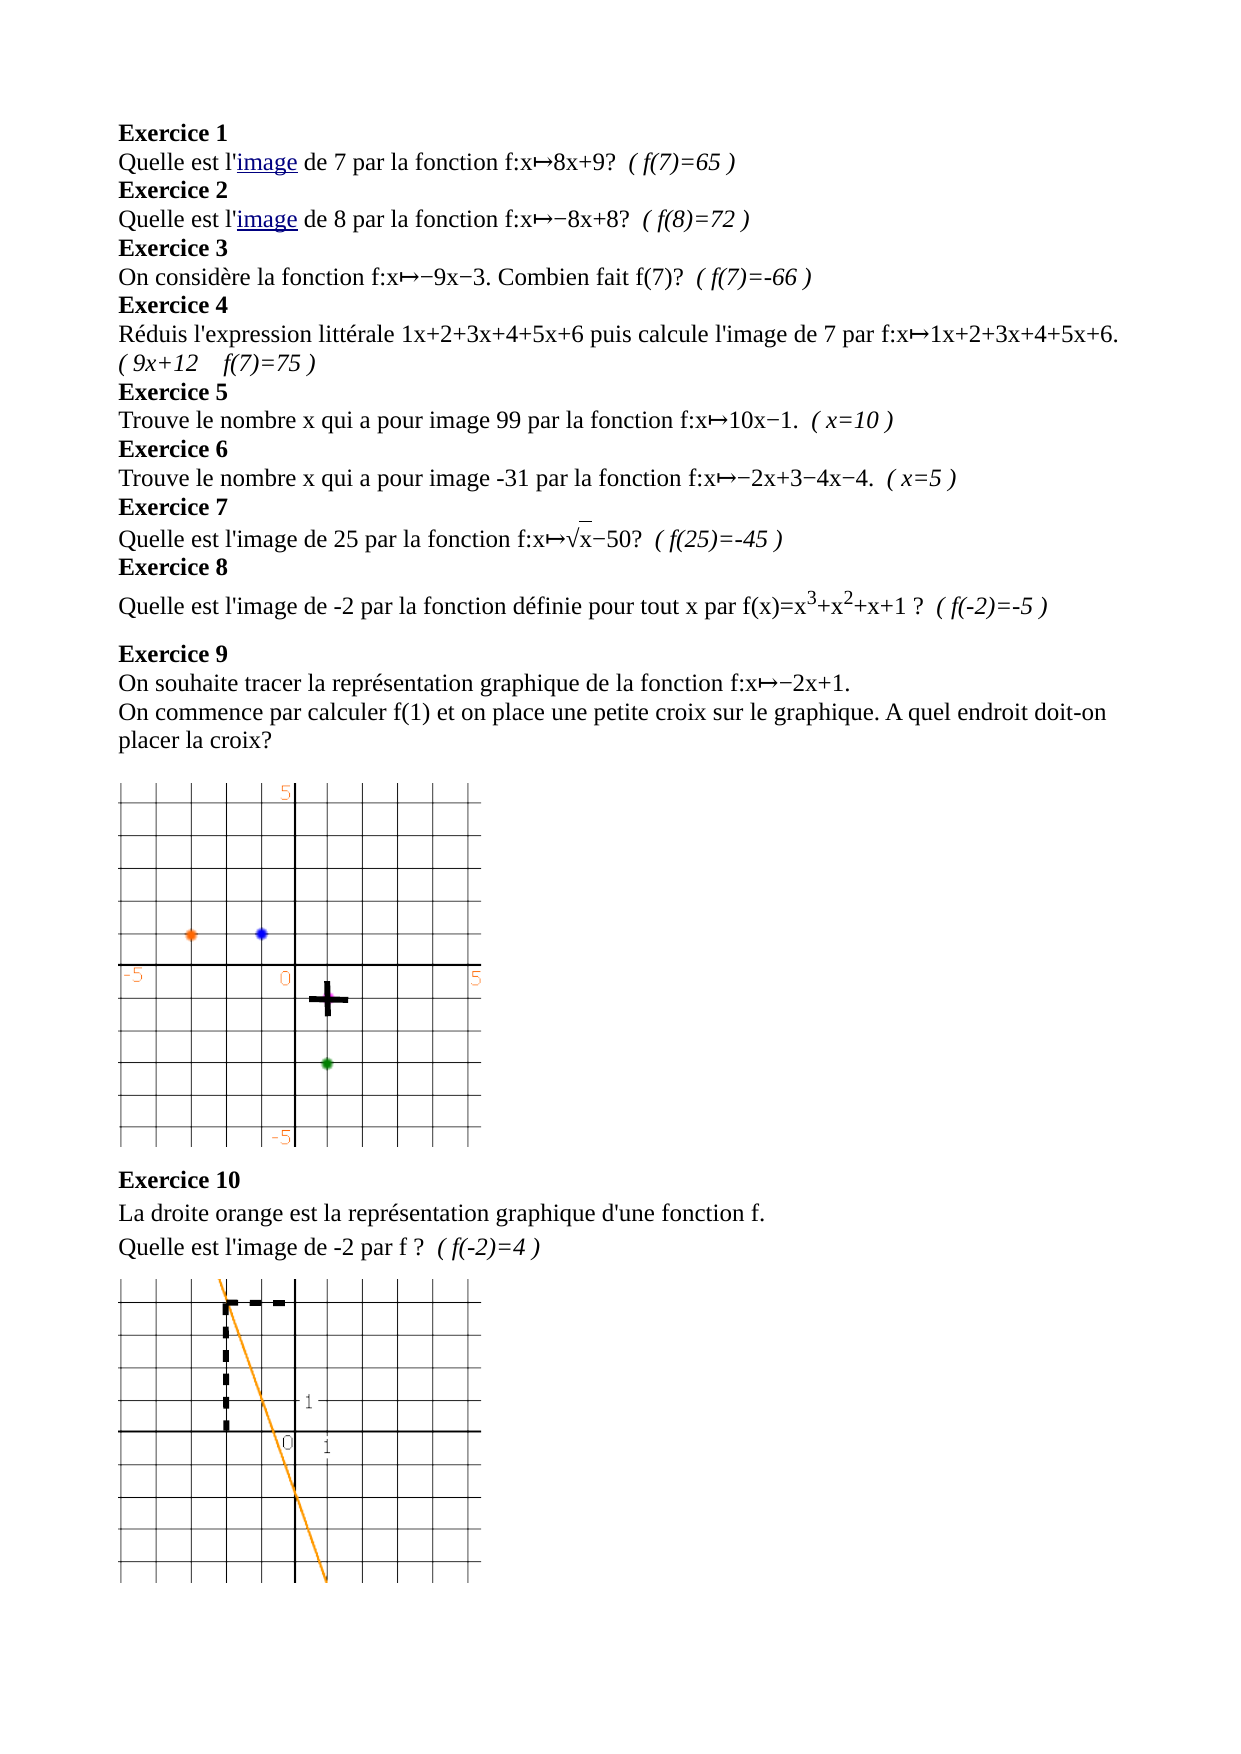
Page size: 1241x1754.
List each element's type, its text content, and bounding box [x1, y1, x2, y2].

text Exercice 10 La droite orange est la représentation graphique d'une fonction f. Quelle est l'image de -2 par f ? ( f(-2)=4 ) [118, 1166, 1122, 1260]
text ( 9x+12 f(7)=75 ) [118, 348, 1122, 377]
text Exercice 9 On souhaite tracer la représentation graphique de la fonction f:x↦−2x+1. On commence par calculer f(1) et on place une petite croix sur le graphique. A quel endroit doit-on placer la croix? [118, 639, 1122, 754]
text Exercice 5 Trouve le nombre x qui a pour image 99 par la fonction f:x↦10x−1. ( x=10 ) [118, 377, 1122, 434]
text Exercice 1 Quelle est l'image de 7 par la fonction f:x↦8x+9? ( f(7)=65 ) [118, 118, 1122, 176]
text Exercice 3 On considère la fonction f:x↦−9x−3. Combien fait f(7)? ( f(7)=-66 ) [118, 233, 1122, 291]
text Exercice 7 Quelle est l'image de 25 par la fonction f:x↦√x−50? ( f(25)=-45 ) [118, 492, 1122, 552]
picture [118, 1279, 482, 1583]
text Exercice 6 Trouve le nombre x qui a pour image -31 par la fonction f:x↦−2x+3−4x−4. ( x=5 ) [118, 434, 1122, 492]
text Exercice 4 Réduis l'expression littérale 1x+2+3x+4+5x+6 puis calcule l'image de 7 par f:x↦1x+2+3x+4+5x+6. [118, 291, 1122, 348]
text Exercice 8 Quelle est l'image de -2 par la fonction définie pour tout x par f(x)=x3+x2+x+1 ? ( f(-2)=-5 ) [118, 552, 1122, 620]
text Exercice 2 Quelle est l'image de 8 par la fonction f:x↦−8x+8? ( f(8)=72 ) [118, 176, 1122, 233]
picture [118, 783, 482, 1147]
